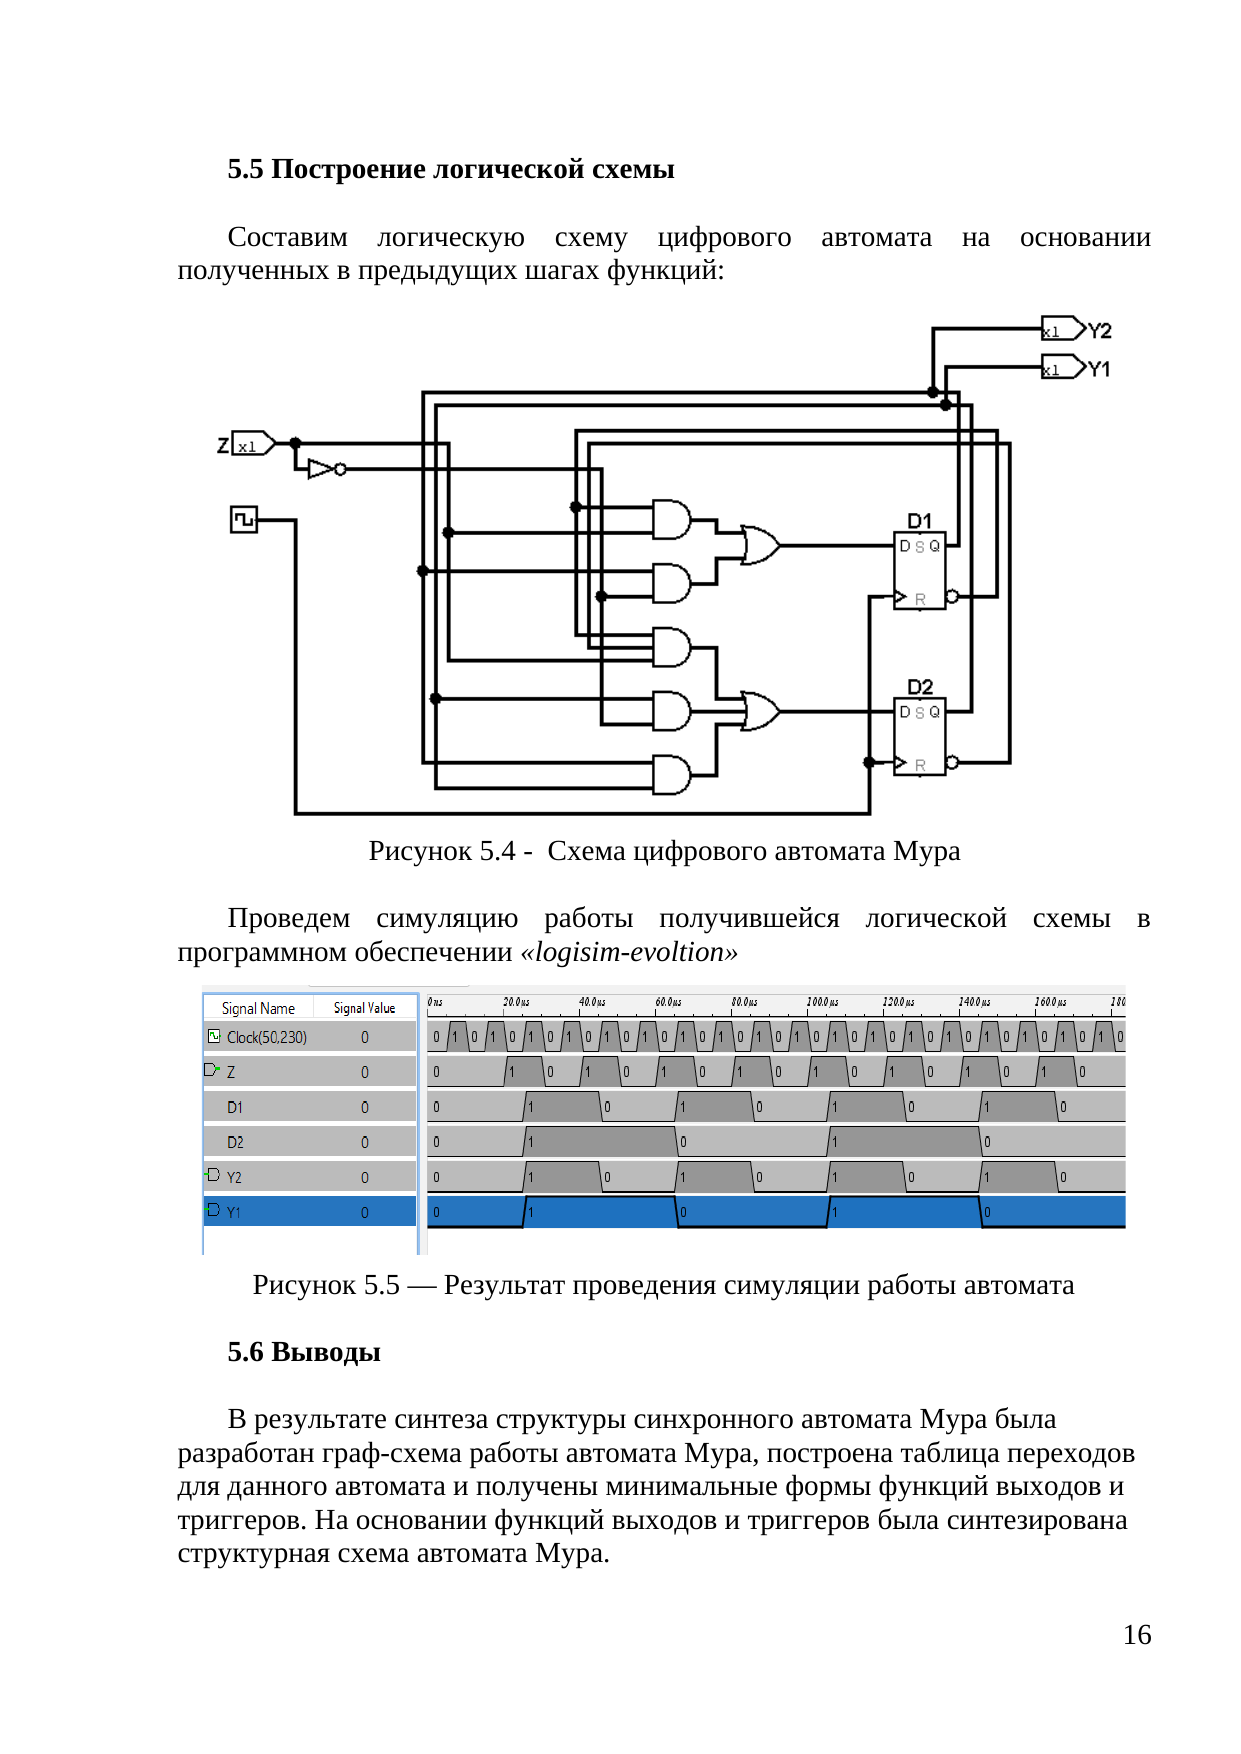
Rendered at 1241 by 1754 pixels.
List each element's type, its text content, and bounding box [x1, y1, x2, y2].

text В результате синтеза структуры синхронного автомата Мура была разработан граф-схема работы автомата Мура, построена таблица переходов для данного автомата и получены минимальные формы функций выходов и триггеров. На основании функций выходов и триггеров была синтезирована структурная схема автомата Мура. [177, 1401, 1152, 1569]
text Составим логическую схему цифрового автомата на основании полученных в предыдущих шагах функций: [177, 219, 1152, 286]
text Рисунок 5.4 - Схема цифрового автомата Мура [178, 310, 1151, 867]
text 5.5 Построение логической схемы [177, 152, 1152, 185]
text Рисунок 5.5 — Результат проведения симуляции работы автомата [177, 986, 1150, 1301]
text Проведем симуляцию работы получившейся логической схемы в программном обеспечении «logisim-evoltion» [177, 901, 1152, 968]
picture [211, 310, 1119, 821]
picture [201, 985, 1126, 1255]
text 5.6 Выводы [177, 1334, 1152, 1368]
